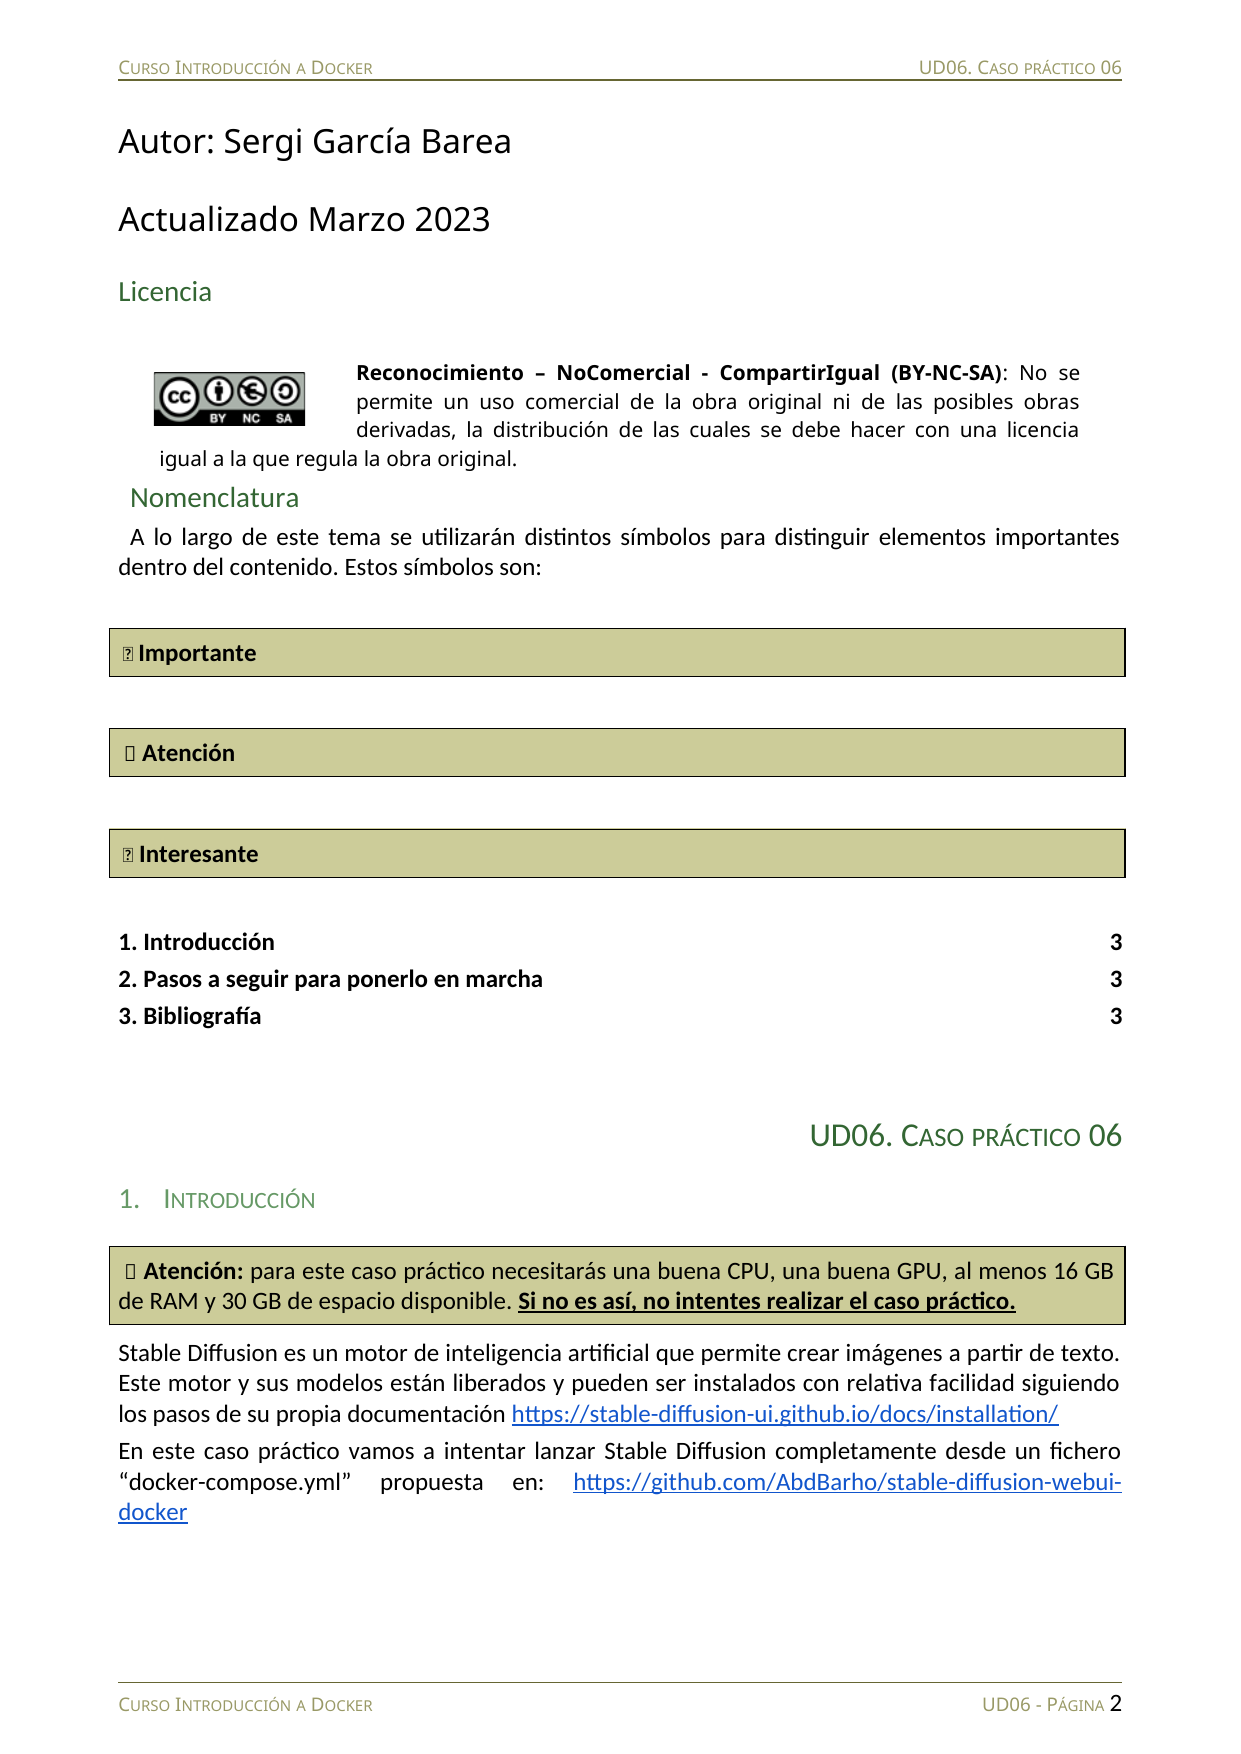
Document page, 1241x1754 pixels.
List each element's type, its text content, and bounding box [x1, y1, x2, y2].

text En este caso práctico vamos a intentar lanzar Stable Diffusion completamente desde un fichero “docker-compose.yml” propuesta en: https://github.com/AbdBarho/stable-diffusion-webui-docker [118, 1435, 1122, 1527]
text 💬 Interesante [110, 830, 1124, 877]
text Licencia [118, 273, 1122, 309]
text ❕ Atención: para este caso práctico necesitarás una buena CPU, una buena GPU, al menos 16 GB de RAM y 30 GB de espacio disponible. Si no es así, no intentes realizar el caso práctico. [110, 1247, 1124, 1324]
text ❕ Atención [110, 729, 1124, 776]
text 1. Introducción 3 [118, 927, 1122, 957]
text 3. Bibliografía 3 [118, 1000, 1122, 1031]
text Actualizado Marzo 2023 [118, 196, 1122, 241]
text 2. Pasos a seguir para ponerlo en marcha 3 [118, 963, 1122, 994]
picture [153, 372, 306, 426]
subtitle Introducción [118, 1180, 1122, 1215]
text Stable Diffusion es un motor de inteligencia artificial que permite crear imágenes a partir de texto. Este motor y sus modelos están liberados y pueden ser instalados con relativa facilidad siguiendo los pasos de su propia documentación https://stable-diffusion-ui.github.io/docs/installation/ [118, 1337, 1122, 1429]
text A lo largo de este tema se utilizarán distintos símbolos para distinguir elementos importantes dentro del contenido. Estos símbolos son: [118, 521, 1122, 582]
text Autor: Sergi García Barea [118, 118, 1122, 163]
text 📖 Importante [110, 629, 1124, 676]
text Reconocimiento – NoComercial - CompartirIgual (BY-NC-SA): No se permite un uso comercial de la obra original ni de las posibles obras derivadas, la distribución de las cuales se debe hacer con una licencia igual a la que regula la obra original. [159, 358, 1080, 472]
text Nomenclatura [118, 479, 1122, 514]
text UD06. Caso práctico 06 [118, 1114, 1122, 1155]
